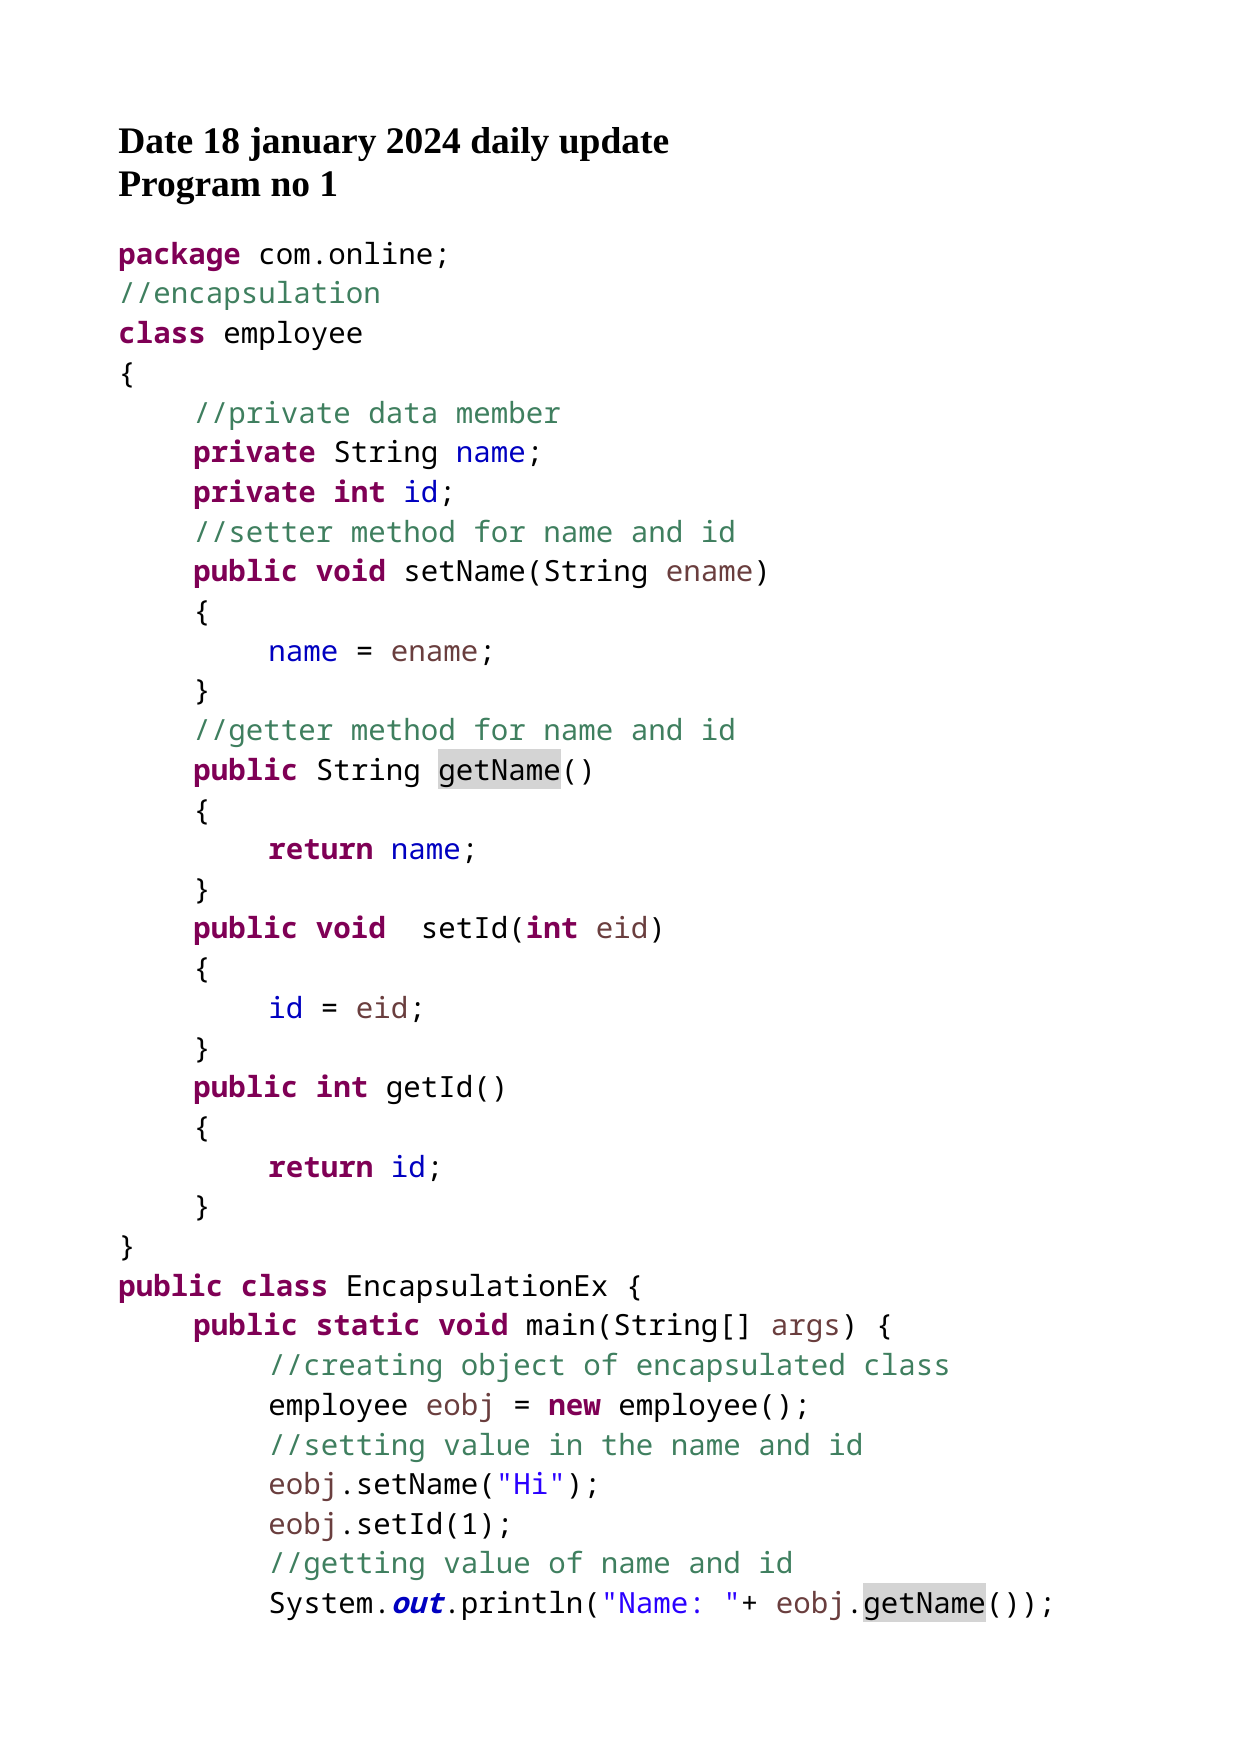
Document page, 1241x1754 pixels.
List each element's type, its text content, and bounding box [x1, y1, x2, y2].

text Date 18 january 2024 daily update [118, 118, 1122, 161]
text } [118, 1225, 1122, 1265]
text eobj.setName("Hi"); [118, 1463, 1122, 1503]
text employee eobj = new employee(); [118, 1384, 1122, 1424]
text return name; [118, 828, 1122, 868]
text } [118, 670, 1122, 709]
text { [118, 947, 1122, 987]
text } [118, 1186, 1122, 1225]
text System.out.println("Name: "+ eobj.getName()); [118, 1582, 1122, 1622]
text return id; [118, 1146, 1122, 1186]
text //creating object of encapsulated class [118, 1344, 1122, 1384]
text public void setName(String ename) [118, 551, 1122, 590]
text private int id; [118, 471, 1122, 511]
text //setter method for name and id [118, 511, 1122, 551]
text } [118, 868, 1122, 908]
text } [118, 1027, 1122, 1067]
text { [118, 590, 1122, 630]
text class employee [118, 312, 1122, 352]
text public class EncapsulationEx { [118, 1265, 1122, 1305]
text //setting value in the name and id [118, 1424, 1122, 1463]
text //encapsulation [118, 273, 1122, 312]
text { [118, 789, 1122, 828]
text //getter method for name and id [118, 709, 1122, 749]
text id = eid; [118, 987, 1122, 1027]
text public static void main(String[] args) { [118, 1305, 1122, 1344]
text eobj.setId(1); [118, 1503, 1122, 1543]
text { [118, 352, 1122, 392]
text package com.online; [118, 233, 1122, 273]
text public String getName() [118, 749, 1122, 789]
text private String name; [118, 432, 1122, 471]
text { [118, 1106, 1122, 1146]
text Program no 1 [118, 161, 1122, 204]
text name = ename; [118, 630, 1122, 670]
text public int getId() [118, 1067, 1122, 1106]
text //getting value of name and id [118, 1543, 1122, 1582]
text //private data member [118, 392, 1122, 432]
text public void setId(int eid) [118, 908, 1122, 947]
